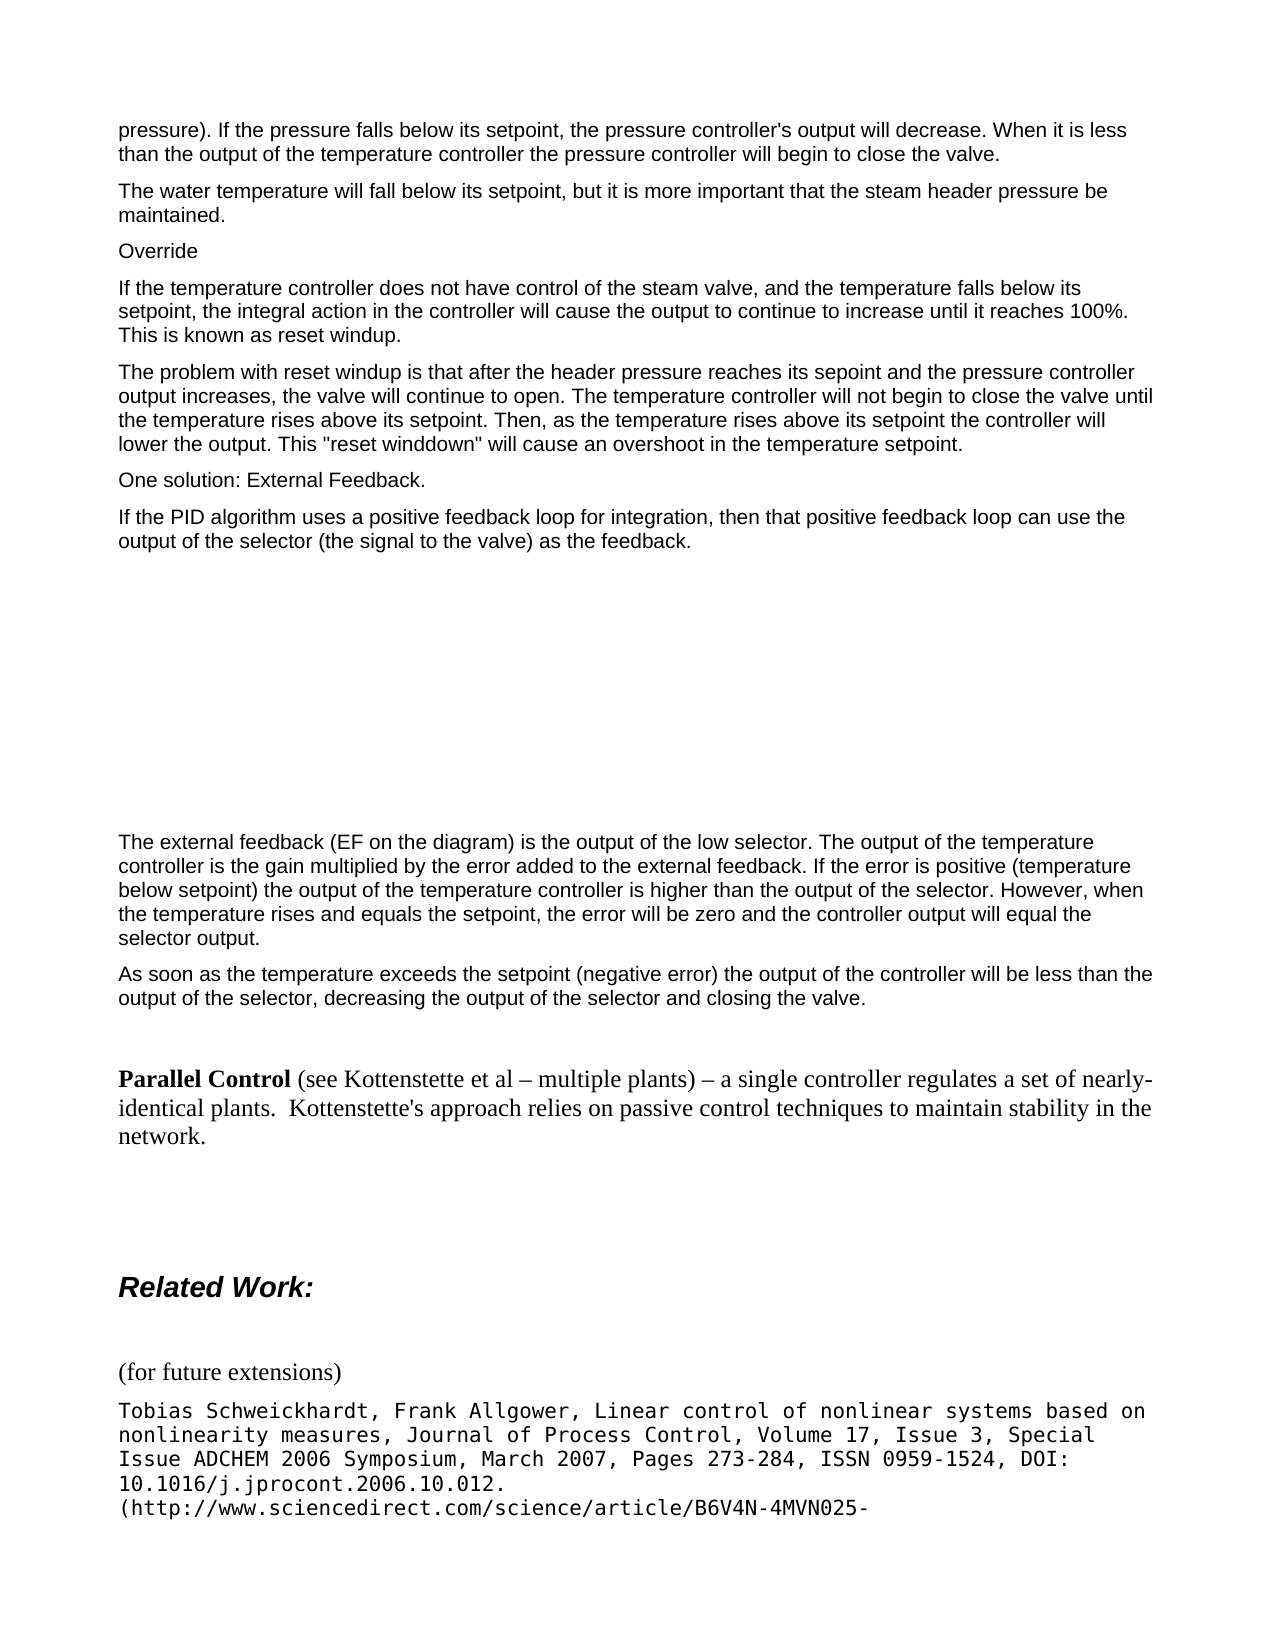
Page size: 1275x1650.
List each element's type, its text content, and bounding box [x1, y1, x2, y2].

text One solution: External Feedback. [118, 468, 1157, 492]
text The problem with reset windup is that after the header pressure reaches its sepoint and the pressure controller output increases, the valve will continue to open. The temperature controller will not begin to close the valve until the temperature rises above its setpoint. Then, as the temperature rises above its setpoint the controller will lower the output. This "reset winddown" will cause an overshoot in the temperature setpoint. [118, 360, 1157, 456]
text Tobias Schweickhardt, Frank Allgower, Linear control of nonlinear systems based on nonlinearity measures, Journal of Process Control, Volume 17, Issue 3, Special Issue ADCHEM 2006 Symposium, March 2007, Pages 273-284, ISSN 0959-1524, DOI: 10.1016/j.jprocont.2006.10.012. [118, 1399, 1157, 1496]
text If the temperature controller does not have control of the steam valve, and the temperature falls below its setpoint, the integral action in the controller will cause the output to continue to increase until it reaches 100%. This is known as reset windup. [118, 275, 1157, 347]
text pressure). If the pressure falls below its setpoint, the pressure controller's output will decrease. When it is less than the output of the temperature controller the pressure controller will begin to close the valve. [118, 118, 1157, 166]
text If the PID algorithm uses a positive feedback loop for integration, then that positive feedback loop can use the output of the selector (the signal to the valve) as the feedback. [118, 504, 1157, 552]
subtitle Related Work: [118, 1270, 1157, 1304]
text As soon as the temperature exceeds the setpoint (negative error) the output of the controller will be less than the output of the selector, decreasing the output of the selector and closing the valve. [118, 962, 1157, 1010]
text Parallel Control (see Kottenstette et al – multiple plants) – a single controller regulates a set of nearly-identical plants. Kottenstette's approach relies on passive control techniques to maintain stability in the network. [118, 1064, 1157, 1150]
text The external feedback (EF on the diagram) is the output of the low selector. The output of the temperature controller is the gain multiplied by the error added to the external feedback. If the error is positive (temperature below setpoint) the output of the temperature controller is higher than the output of the selector. However, when the temperature rises and equals the setpoint, the error will be zero and the controller output will equal the selector output. [118, 830, 1157, 950]
text The water temperature will fall below its setpoint, but it is more important that the steam header pressure be maintained. [118, 178, 1157, 226]
text (http://www.sciencedirect.com/science/article/B6V4N-4MVN025- [118, 1496, 1157, 1520]
text Override [118, 239, 1157, 263]
text (for future extensions) [118, 1357, 1157, 1386]
